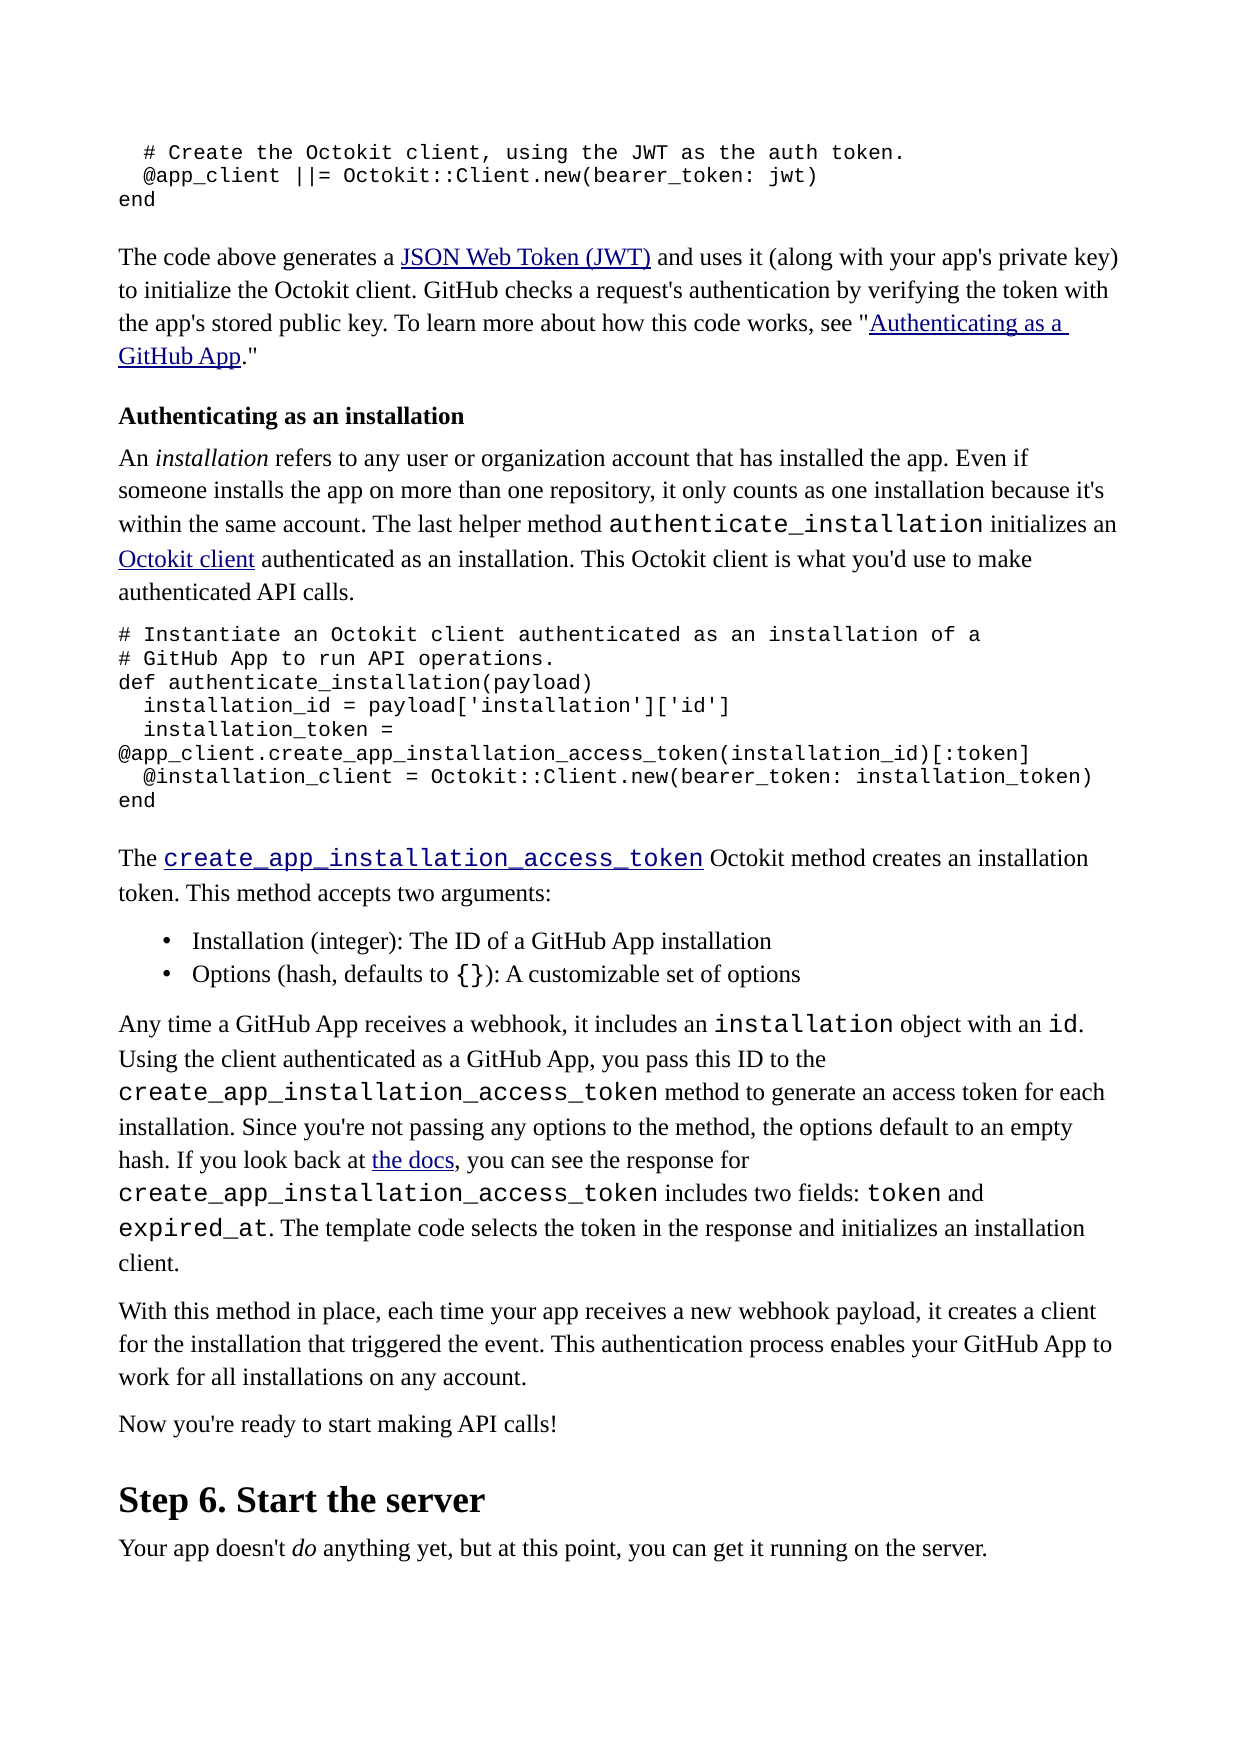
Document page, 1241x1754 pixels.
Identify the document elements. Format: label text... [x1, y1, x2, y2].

text The create_app_installation_access_token Octokit method creates an installation token. This method accepts two arguments: [118, 843, 1122, 907]
text installation_token = @app_client.create_app_installation_access_token(installation_id)[:token] [118, 719, 1122, 766]
text Any time a GitHub App receives a webhook, it includes an installation object with an id. Using the client authenticated as a GitHub App, you pass this ID to the create_app_installation_access_token method to generate an access token for each installation. Since you're not passing any options to the method, the options default to an empty hash. If you look back at the docs, you can see the response for create_app_installation_access_token includes two fields: token and expired_at. The template code selects the token in the response and initializes an installation client. [118, 1009, 1122, 1277]
text @installation_client = Octokit::Client.new(bearer_token: installation_token) [118, 766, 1122, 790]
text end [118, 189, 1122, 213]
list Installation (integer): The ID of a GitHub App installation [162, 926, 1122, 954]
text An installation refers to any user or organization account that has installed the app. Even if someone installs the app on more than one repository, it only counts as one installation because it's within the same account. The last helper method authenticate_installation initializes an Octokit client authenticated as an installation. This Octokit client is what you'd use to make authenticated API calls. [118, 443, 1122, 606]
text The code above generates a JSON Web Token (JWT) and uses it (along with your app's private key) to initialize the Octokit client. GitHub checks a request's authentication by verifying the token with the app's stored public key. To learn more about how this code works, see "Authenticating as a GitHub App." [118, 242, 1122, 370]
text # Instantiate an Octokit client authenticated as an installation of a [118, 624, 1122, 648]
list Options (hash, defaults to {}): A customizable set of options [162, 959, 1122, 989]
text def authenticate_installation(payload) [118, 672, 1122, 695]
text # GitHub App to run API operations. [118, 648, 1122, 672]
text installation_id = payload['installation']['id'] [118, 695, 1122, 719]
text With this method in place, each time your app receives a new webhook payload, it creates a client for the installation that triggered the event. This authentication process enables your GitHub App to work for all installations on any account. [118, 1296, 1122, 1391]
text # Create the Octokit client, using the JWT as the auth token. [118, 142, 1122, 165]
subtitle Step 6. Start the server [118, 1478, 1122, 1521]
text Your app doesn't do anything yet, but at this point, you can get it running on the server. [118, 1533, 1122, 1562]
text @app_client ||= Octokit::Client.new(bearer_token: jwt) [118, 165, 1122, 189]
subtitle Authenticating as an installation [118, 401, 1122, 430]
text end [118, 790, 1122, 813]
text Now you're ready to start making API calls! [118, 1409, 1122, 1438]
